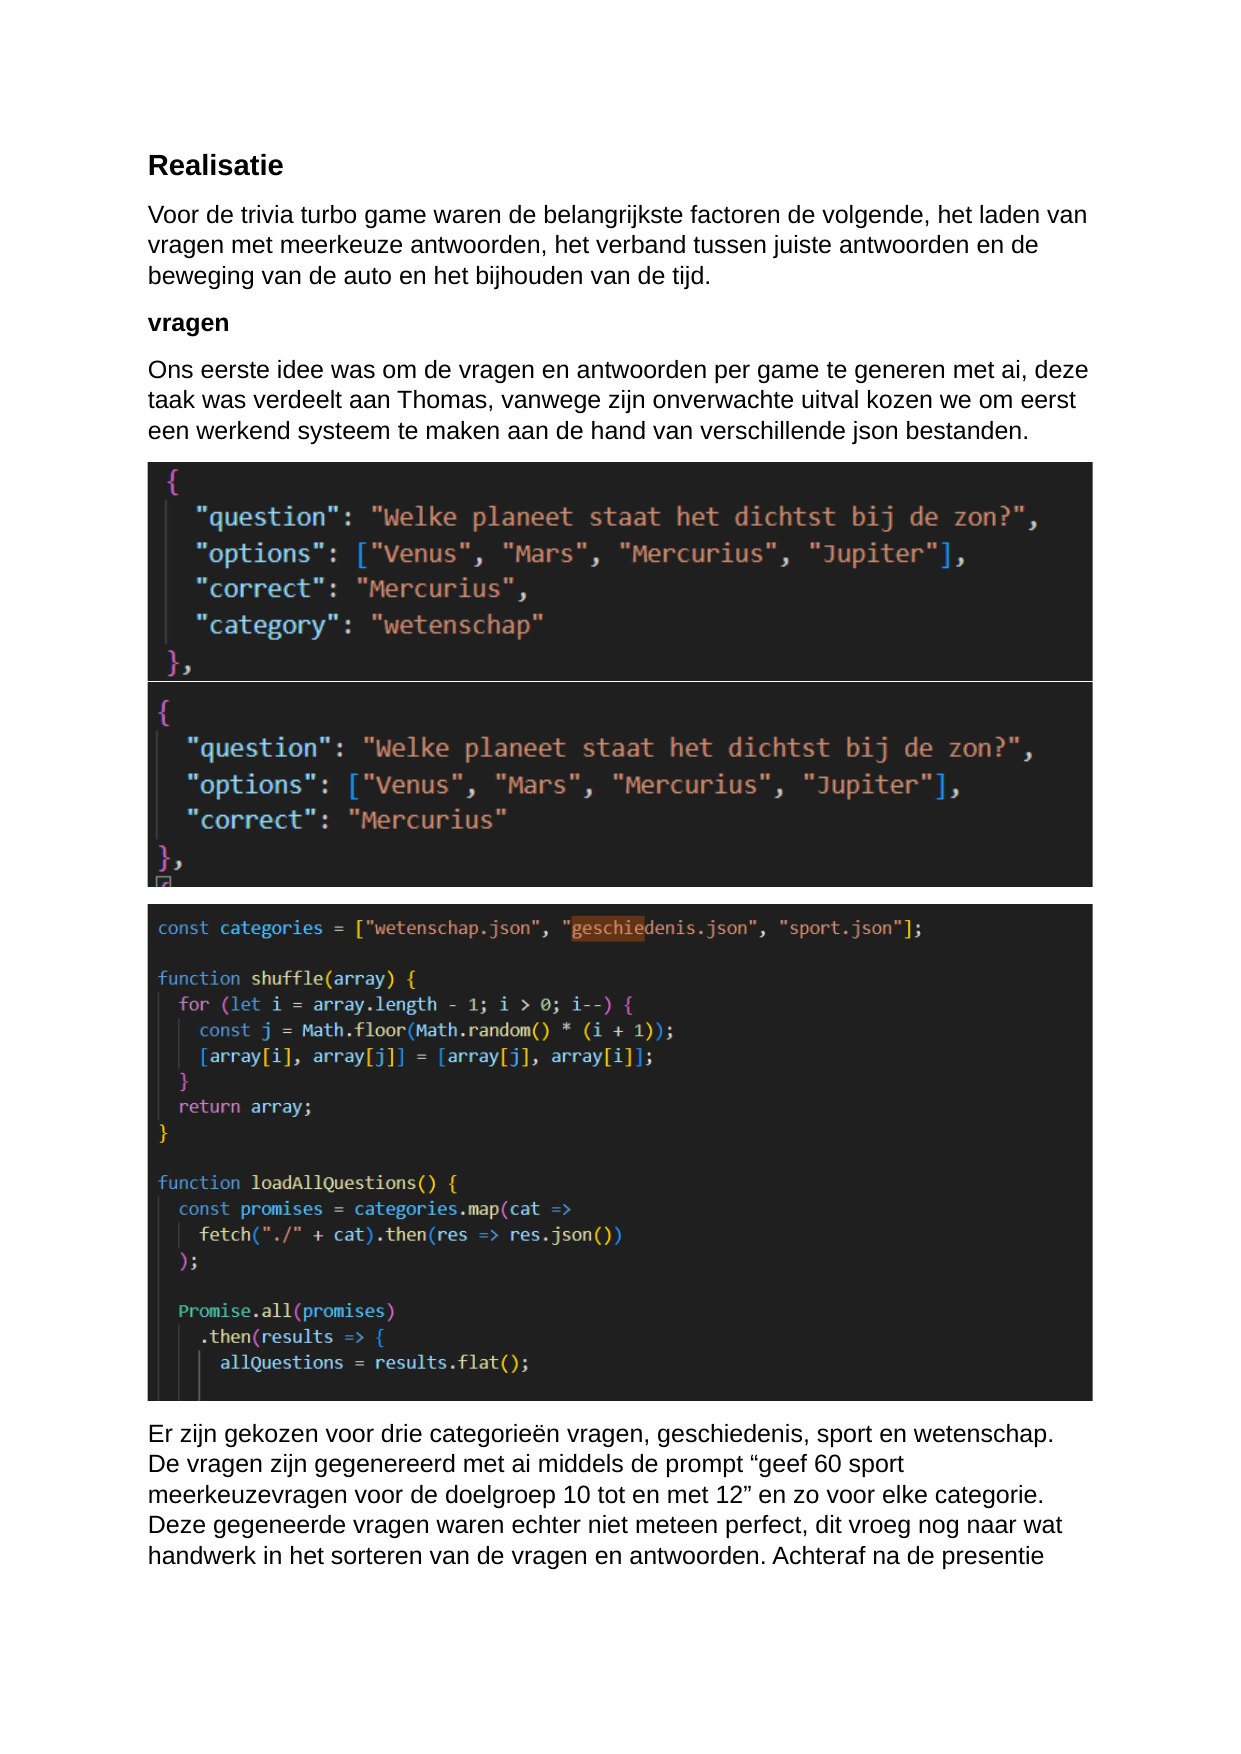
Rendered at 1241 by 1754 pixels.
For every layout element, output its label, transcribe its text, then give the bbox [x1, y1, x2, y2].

text Realisatie [148, 148, 1093, 181]
text vragen [148, 308, 1093, 336]
text Voor de trivia turbo game waren de belangrijkste factoren de volgende, het laden van vragen met meerkeuze antwoorden, het verband tussen juiste antwoorden en de beweging van de auto en het bijhouden van de tijd. [148, 200, 1093, 289]
text Ons eerste idee was om de vragen en antwoorden per game te generen met ai, deze taak was verdeelt aan Thomas, vanwege zijn onverwachte uitval kozen we om eerst een werkend systeem te maken aan de hand van verschillende json bestanden. [148, 355, 1093, 444]
text Er zijn gekozen voor drie categorieën vragen, geschiedenis, sport en wetenschap. De vragen zijn gegenereerd met ai middels de prompt “geef 60 sport meerkeuzevragen voor de doelgroep 10 tot en met 12” en zo voor elke categorie. Deze gegeneerde vragen waren echter niet meteen perfect, dit vroeg nog naar wat handwerk in het sorteren van de vragen en antwoorden. Achteraf na de presentie [148, 1419, 1093, 1569]
